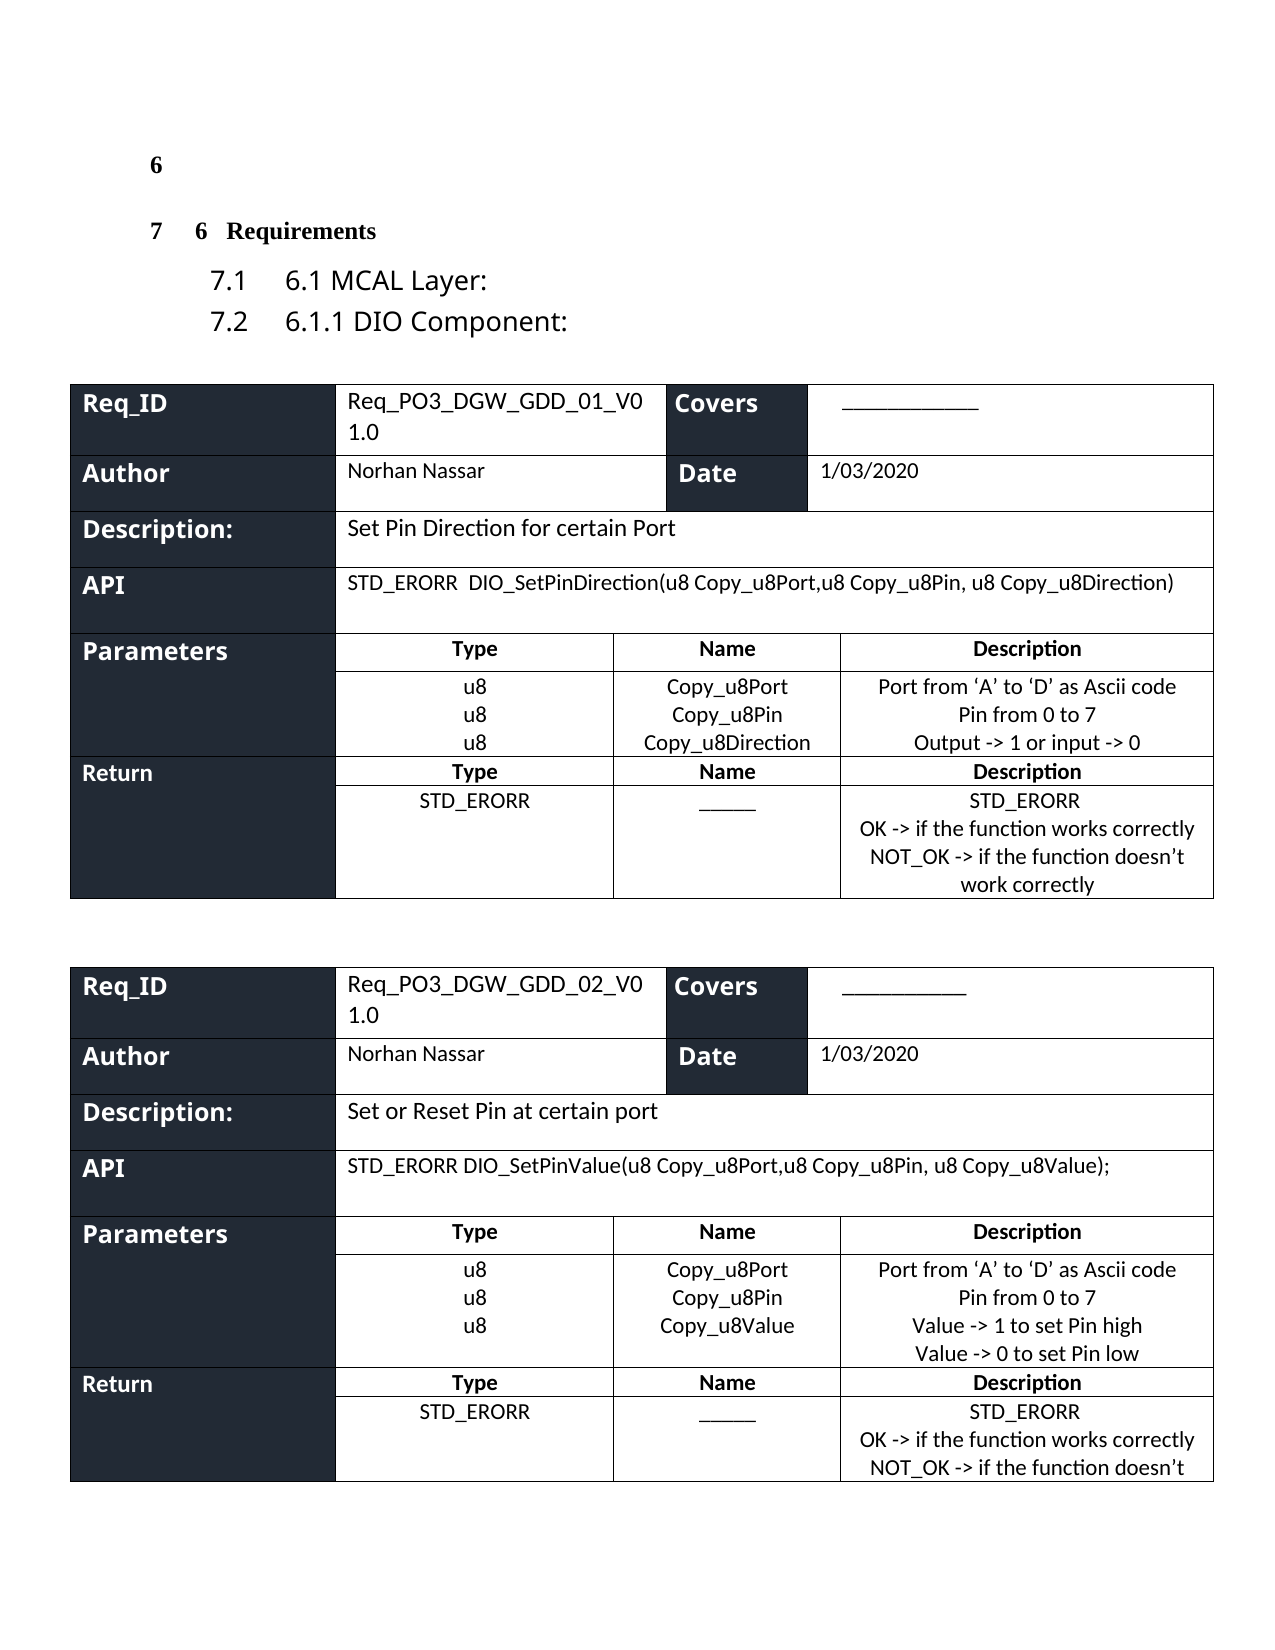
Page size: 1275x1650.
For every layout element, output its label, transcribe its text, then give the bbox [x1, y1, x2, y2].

table_cell Norhan Nassar [336, 1039, 666, 1094]
table_header ____________ [841, 385, 1213, 455]
table_cell Type [336, 757, 613, 785]
table_header Req_ID [71, 968, 335, 1038]
table_cell Name [614, 1217, 840, 1254]
table_cell Parameters [71, 1217, 335, 1367]
table_cell Description [841, 634, 1213, 671]
table_cell API [71, 568, 335, 633]
table_cell _____ [614, 786, 840, 898]
table_header Req_ID [71, 385, 335, 455]
table_cell Author [71, 456, 335, 511]
table_cell Name [614, 634, 840, 671]
table_cell Return [71, 1368, 335, 1481]
table_cell Name [614, 1368, 840, 1396]
table_cell 1/03/2020 [808, 456, 1213, 511]
table_cell Name [614, 757, 840, 785]
table_cell Date [667, 1039, 807, 1094]
table_header [808, 385, 841, 455]
table_cell Set Pin Direction for certain Port [336, 512, 1213, 567]
table_cell STD_ERORR [336, 1397, 613, 1481]
table_cell STD_ERORR [336, 786, 613, 898]
table_cell Description [841, 1217, 1213, 1254]
table_header Req_PO3_DGW_GDD_02_V01.0 [336, 968, 666, 1038]
table_cell STD_ERORR DIO_SetPinDirection(u8 Copy_u8Port,u8 Copy_u8Pin, u8 Copy_u8Direction) [336, 568, 1213, 633]
subtitle 6 Requirements [150, 216, 1125, 245]
table_cell STD_ERORR DIO_SetPinValue(u8 Copy_u8Port,u8 Copy_u8Pin, u8 Copy_u8Value); [336, 1151, 1213, 1216]
table_cell API [71, 1151, 335, 1216]
table_cell Copy_u8Port Copy_u8Pin Copy_u8Direction [614, 672, 840, 756]
table_header [808, 968, 841, 1038]
table_cell Author [71, 1039, 335, 1094]
table_cell Description [841, 757, 1213, 785]
table_cell Norhan Nassar [336, 456, 666, 511]
table_cell Copy_u8Port Copy_u8Pin Copy_u8Value [614, 1255, 840, 1367]
table_cell Parameters [71, 634, 335, 756]
table_cell Port from ‘A’ to ‘D’ as Ascii code Pin from 0 to 7 Value -> 1 to set Pin high Value -> 0 to set Pin low [841, 1255, 1213, 1367]
table_cell STD_ERORR OK -> if the function works correctly NOT_OK -> if the function doesn’t [841, 1397, 1213, 1481]
table_cell Description: [71, 1095, 335, 1150]
table_cell Description [841, 1368, 1213, 1396]
table_cell u8 u8 u8 [336, 672, 613, 756]
table_cell Type [336, 1217, 613, 1254]
table_cell Type [336, 1368, 613, 1396]
table_header Covers [667, 385, 807, 455]
subtitle 6.1.1 DIO Component: [210, 303, 1125, 339]
subtitle 6.1 MCAL Layer: [210, 262, 1125, 298]
table_cell Return [71, 757, 335, 898]
table_header __________ [841, 968, 1213, 1038]
table_cell Port from ‘A’ to ‘D’ as Ascii code Pin from 0 to 7 Output -> 1 or input -> 0 [841, 672, 1213, 756]
table_cell Type [336, 634, 613, 671]
table_cell _____ [614, 1397, 840, 1481]
table_header Req_PO3_DGW_GDD_01_V01.0 [336, 385, 666, 455]
table_cell STD_ERORR OK -> if the function works correctly NOT_OK -> if the function doesn’t work correctly [841, 786, 1213, 898]
table_header Covers [667, 968, 807, 1038]
table_cell u8 u8 u8 [336, 1255, 613, 1367]
table_cell Description: [71, 512, 335, 567]
table_cell 1/03/2020 [808, 1039, 1213, 1094]
table_cell Date [667, 456, 807, 511]
table_cell Set or Reset Pin at certain port [336, 1095, 1213, 1150]
